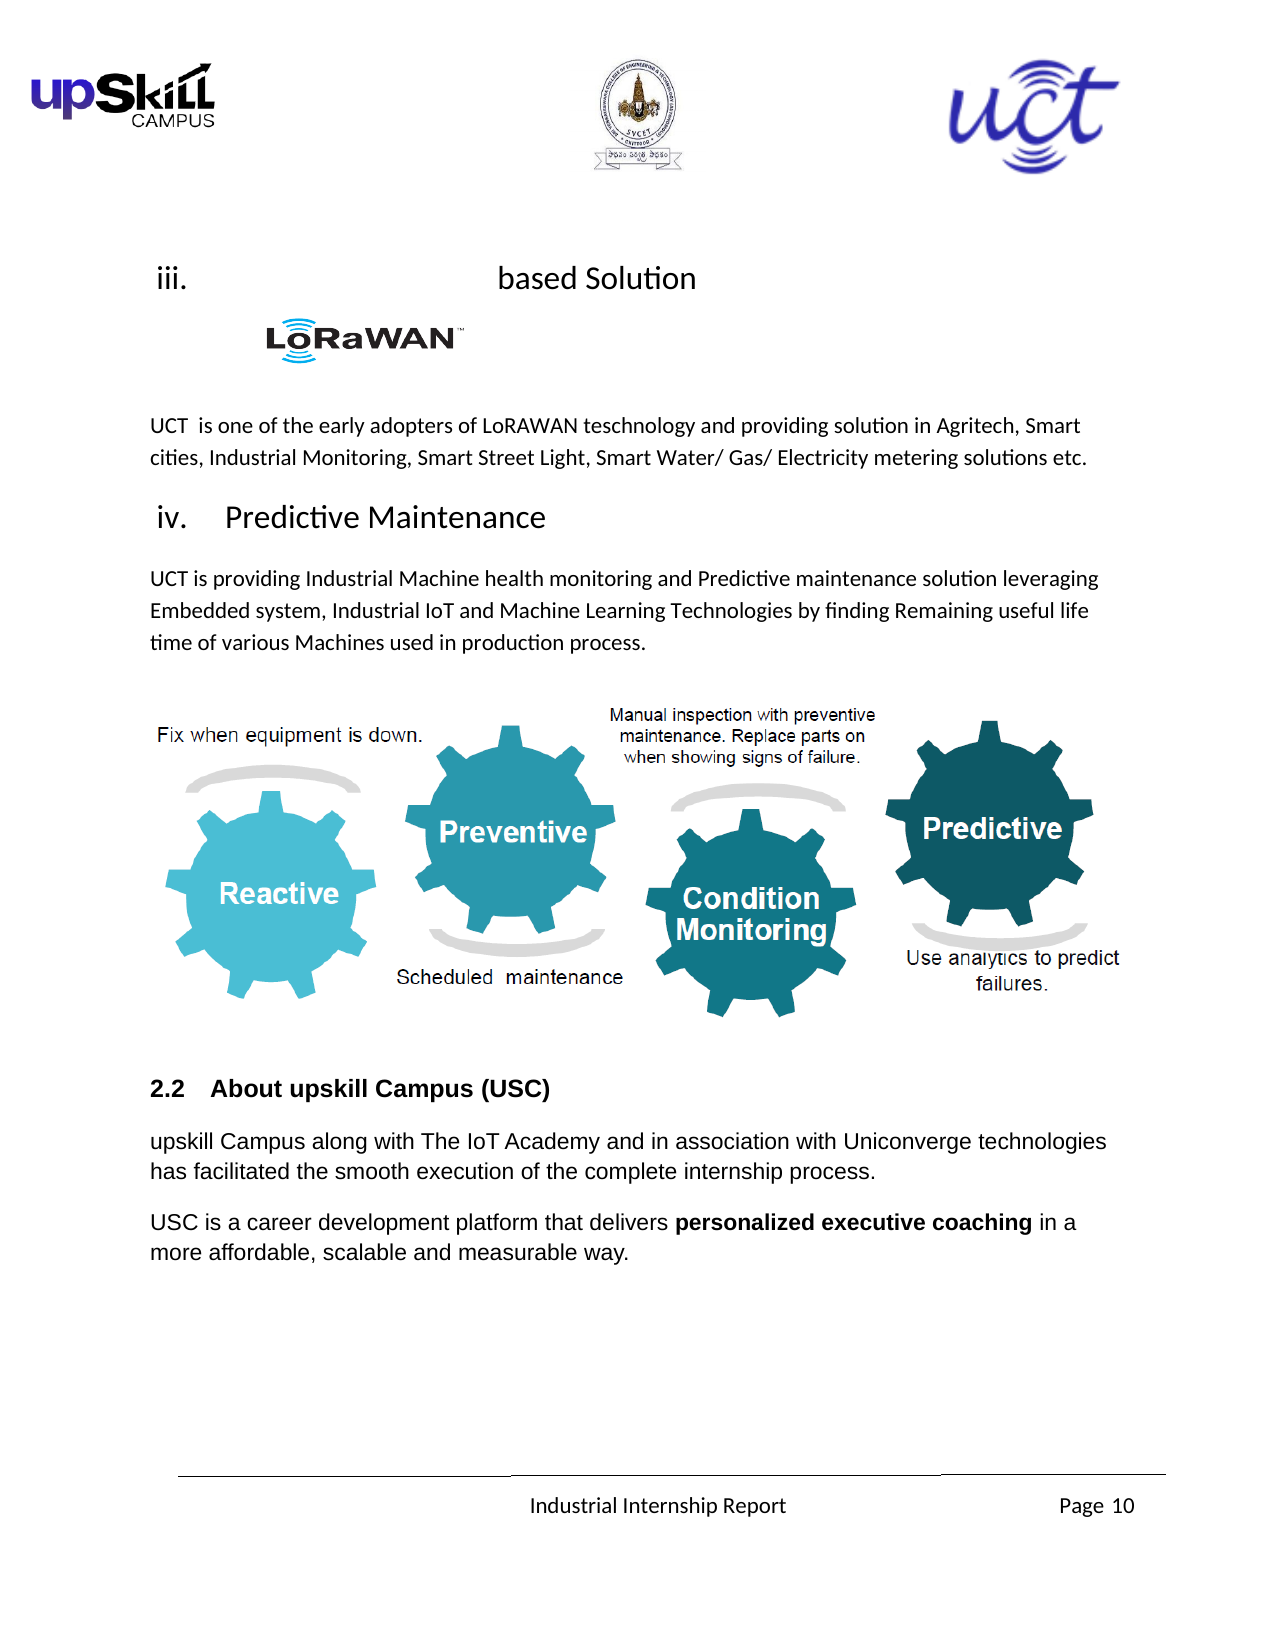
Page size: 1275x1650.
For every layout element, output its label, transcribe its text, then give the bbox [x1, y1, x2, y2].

list Predictive Maintenance [187, 496, 1134, 537]
text UCT is one of the early adopters of LoRAWAN teschnology and providing solution in Agritech, Smart cities, Industrial Monitoring, Smart Street Light, Smart Water/ Gas/ Electricity metering solutions etc. [150, 411, 1134, 471]
text USC is a career development platform that delivers personalized executive coaching in a more affordable, scalable and measurable way. [150, 1209, 1134, 1266]
subtitle About upskill Campus (USC) [150, 1078, 1134, 1103]
text UCT is providing Industrial Machine health monitoring and Predictive maintenance solution leveraging Embedded system, Industrial IoT and Machine Learning Technologies by finding Remaining useful life time of various Machines used in production process. [150, 564, 1134, 656]
list based Solution [187, 257, 1134, 384]
text upskill Campus along with The IoT Academy and in association with Uniconverge technologies has facilitated the smooth execution of the complete internship process. [150, 1128, 1134, 1184]
